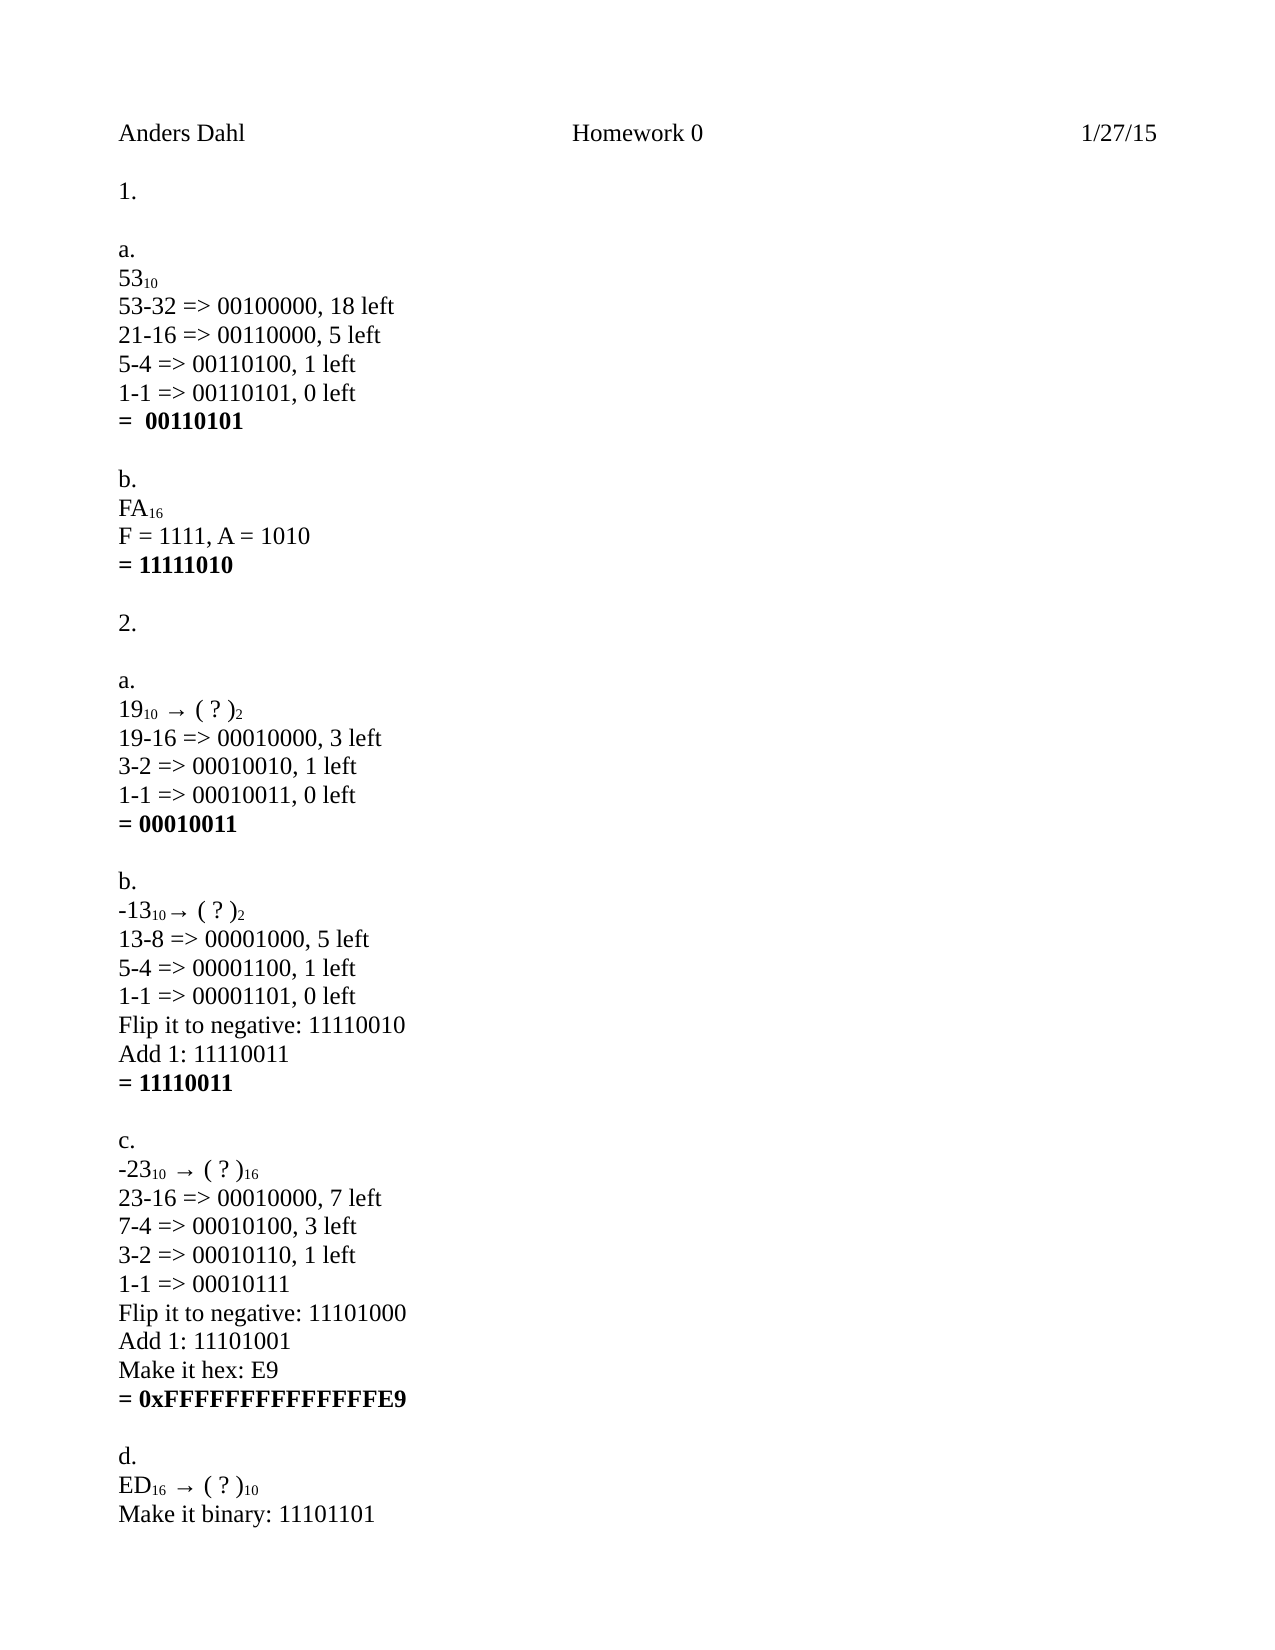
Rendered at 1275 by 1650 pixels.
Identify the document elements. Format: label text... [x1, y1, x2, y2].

text a. [118, 665, 1157, 694]
text FA16 [118, 493, 1157, 521]
text = 00110101 [118, 406, 1157, 435]
text -1310→ ( ? )2 [118, 895, 1157, 924]
text 21-16 => 00110000, 5 left [118, 320, 1157, 349]
text b. [118, 866, 1157, 895]
text 3-2 => 00010010, 1 left [118, 751, 1157, 780]
text 19-16 => 00010000, 3 left [118, 723, 1157, 751]
text 1-1 => 00001101, 0 left [118, 981, 1157, 1010]
text 7-4 => 00010100, 3 left [118, 1211, 1157, 1240]
text 23-16 => 00010000, 7 left [118, 1183, 1157, 1211]
text 5310 [118, 263, 1157, 291]
text Flip it to negative: 11101000 [118, 1298, 1157, 1326]
text = 11111010 [118, 550, 1157, 579]
text 1-1 => 00010111 [118, 1269, 1157, 1298]
text 13-8 => 00001000, 5 left [118, 924, 1157, 953]
text b. [118, 464, 1157, 493]
text Make it binary: 11101101 [118, 1499, 1157, 1528]
text 2. [118, 608, 1157, 636]
text = 0xFFFFFFFFFFFFFFE9 [118, 1384, 1157, 1413]
text 53-32 => 00100000, 18 left [118, 291, 1157, 320]
text Make it hex: E9 [118, 1355, 1157, 1384]
text a. [118, 234, 1157, 263]
text d. [118, 1441, 1157, 1470]
text 1910 → ( ? )2 [118, 694, 1157, 723]
text 5-4 => 00110100, 1 left [118, 349, 1157, 378]
text 1. [118, 176, 1157, 205]
text c. [118, 1125, 1157, 1154]
text Flip it to negative: 11110010 [118, 1010, 1157, 1039]
text 1-1 => 00110101, 0 left [118, 378, 1157, 406]
text ED16 → ( ? )10 [118, 1470, 1157, 1499]
text F = 1111, A = 1010 [118, 521, 1157, 550]
text = 00010011 [118, 809, 1157, 838]
text -2310 → ( ? )16 [118, 1154, 1157, 1183]
text Add 1: 11110011 [118, 1039, 1157, 1068]
text 3-2 => 00010110, 1 left [118, 1240, 1157, 1269]
text Add 1: 11101001 [118, 1326, 1157, 1355]
text 5-4 => 00001100, 1 left [118, 953, 1157, 981]
text 1-1 => 00010011, 0 left [118, 780, 1157, 809]
text = 11110011 [118, 1068, 1157, 1096]
